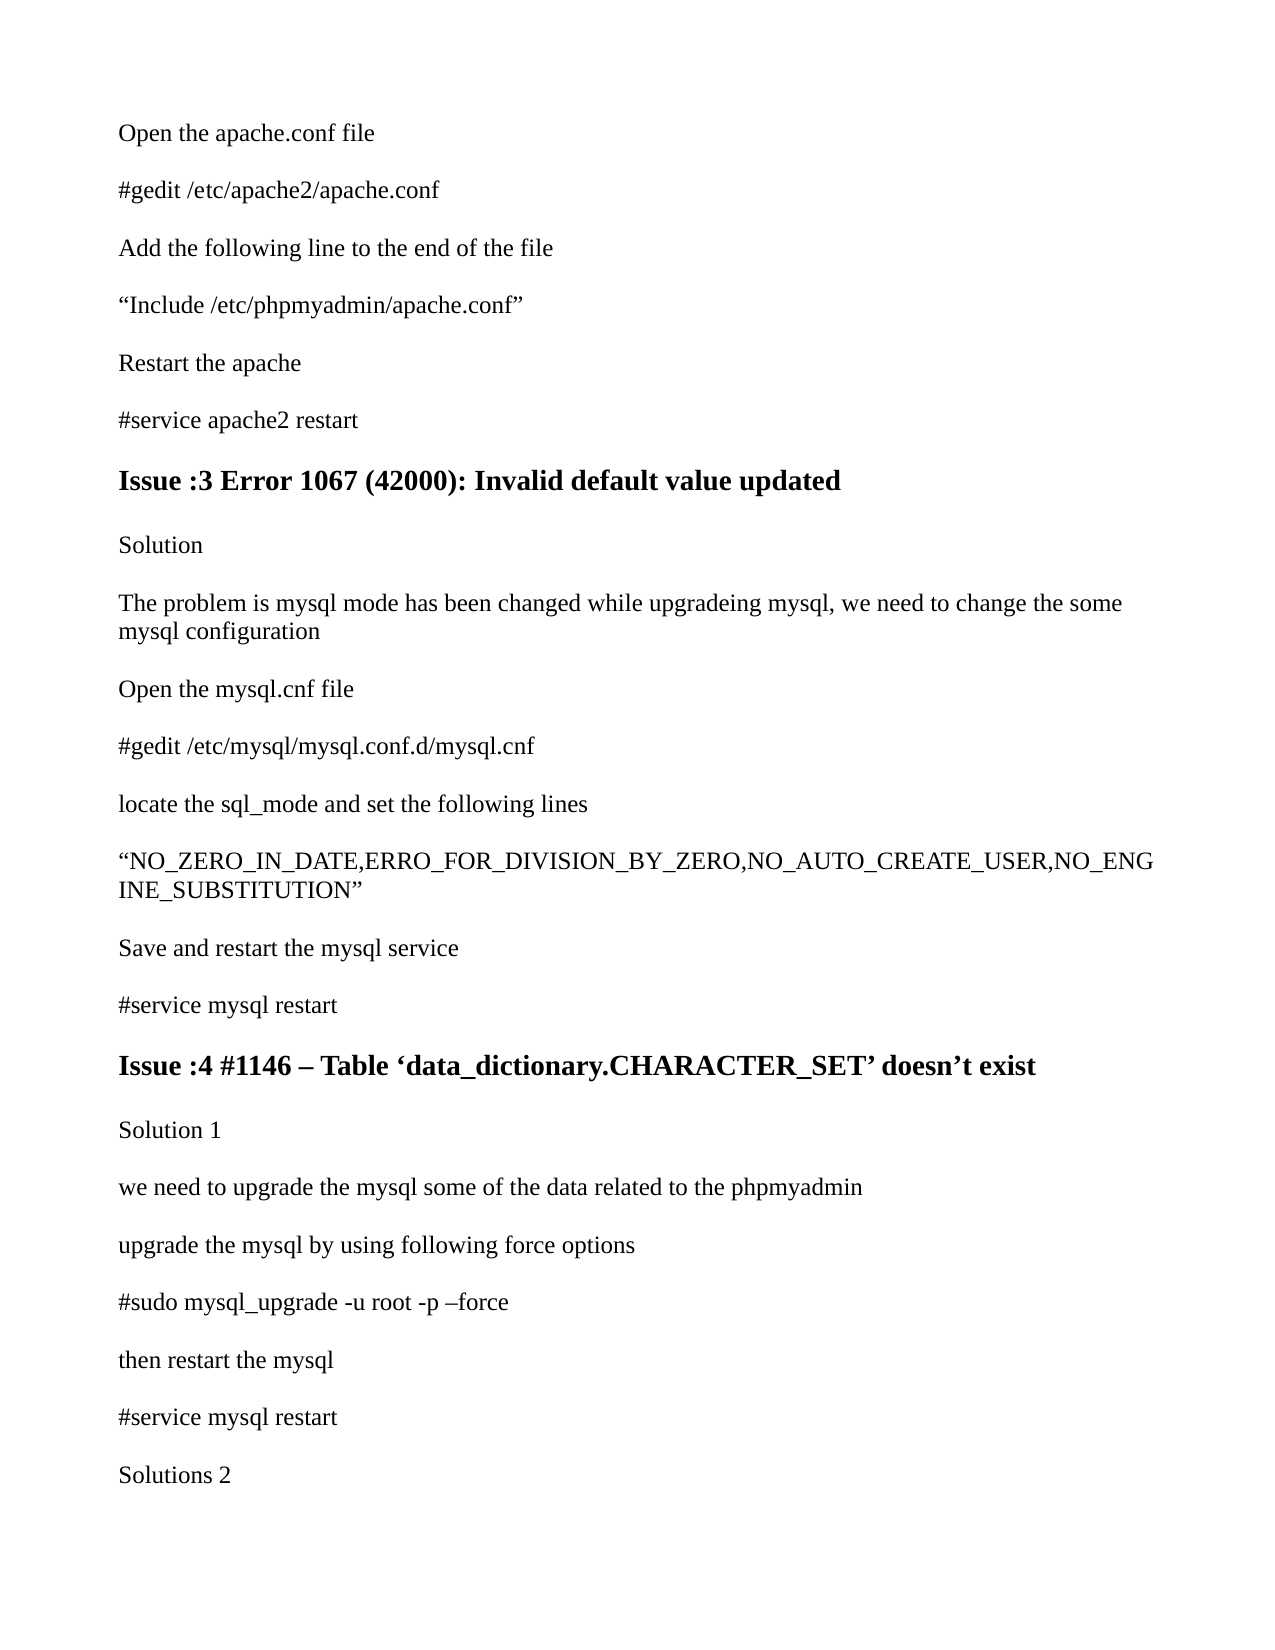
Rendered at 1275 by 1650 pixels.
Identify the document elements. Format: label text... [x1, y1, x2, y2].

text Add the following line to the end of the file [118, 233, 1157, 262]
text upgrade the mysql by using following force options [118, 1230, 1157, 1258]
text locate the sql_mode and set the following lines [118, 789, 1157, 818]
text The problem is mysql mode has been changed while upgradeing mysql, we need to change the some mysql configuration [118, 588, 1157, 645]
text Open the apache.conf file [118, 118, 1157, 147]
text Open the mysql.cnf file [118, 674, 1157, 703]
text #gedit /e tc/apache2/apache.conf [118, 176, 1157, 204]
text “NO_ZERO_IN_DATE,ERRO_FOR_DIVISION_BY_ZERO,NO_AUTO_CREATE_USER,NO_ENGINE_SUBSTITUTION” [118, 846, 1157, 904]
text Solutions 2 [118, 1460, 1157, 1488]
text we need to upgrade the mysql some of the data related to the phpmyadmin [118, 1172, 1157, 1201]
text Solution 1 [118, 1115, 1157, 1143]
text Restart the apache [118, 348, 1157, 377]
text “Include /etc/phpmyadmin/apache.conf” [118, 291, 1157, 319]
text Solution [118, 530, 1157, 559]
text Issue :3 Error 1067 (42000): Invalid default value updated [118, 463, 1157, 497]
text #gedit /etc/mysql/mysql.conf.d/mysql.cnf [118, 731, 1157, 760]
text #sudo mysql_upgrade -u root -p –force [118, 1287, 1157, 1316]
text then restart the mysql [118, 1345, 1157, 1373]
text Issue :4 #1146 – Table ‘data_dictionary.CHARACTER_SET’ doesn’t exist [118, 1048, 1157, 1081]
text Save and restart the mysql service [118, 933, 1157, 961]
text #service mysql restart [118, 990, 1157, 1019]
text #service apache2 restart [118, 406, 1157, 434]
text #service mysql restart [118, 1402, 1157, 1431]
